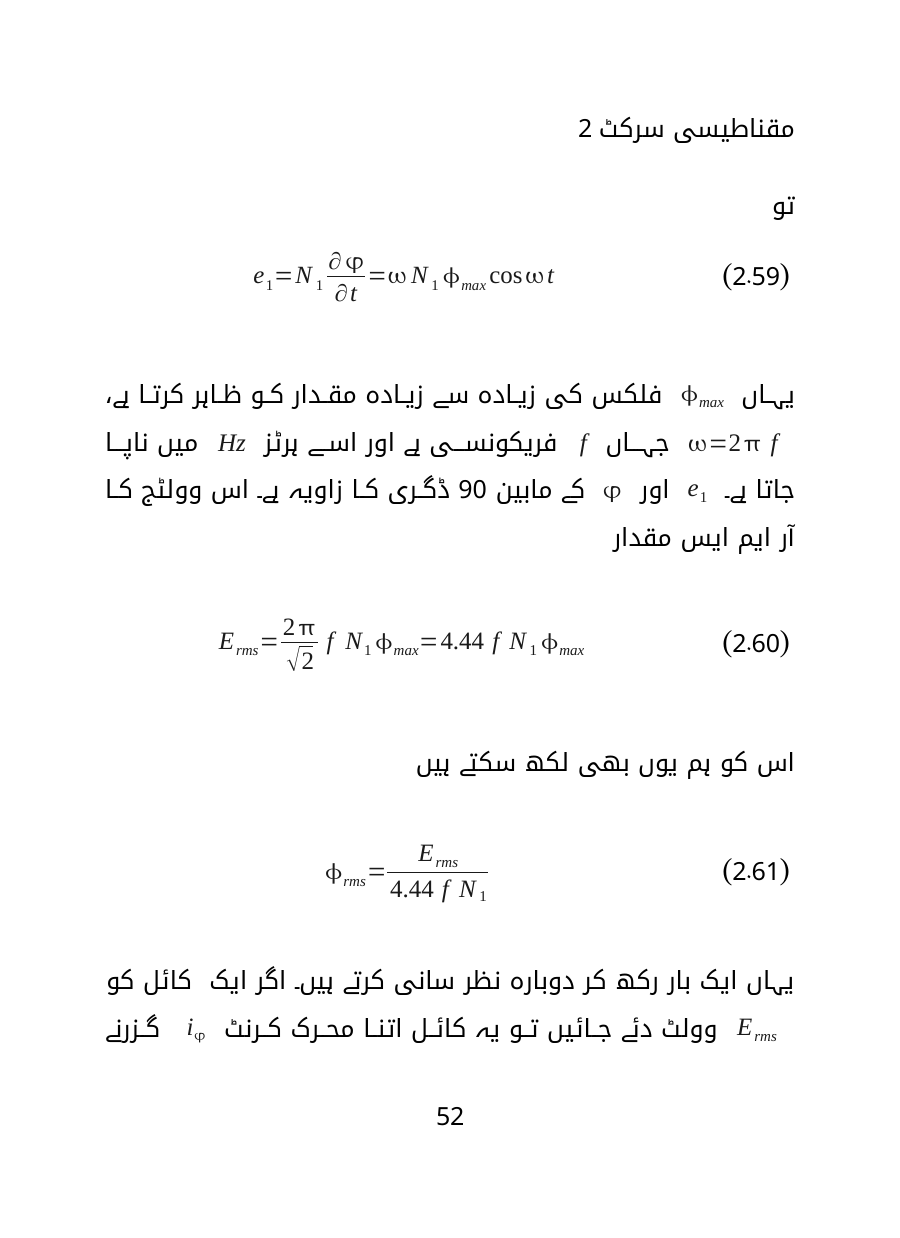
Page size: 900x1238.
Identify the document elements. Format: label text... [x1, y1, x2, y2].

table_header [105, 242, 694, 325]
text اس کو ہم یوں بھی لکھ سکتے ہیں [105, 739, 795, 787]
text یہاں ایک بار رکھ کر دوبارہ نظر سانی کرتے ہیں۔ اگر ایک کائل کووولٹ دئے جائیں تو یہ کائل اتنا محرک کرنٹ گزرنے دیتا ہے جس سے نمودار ہونے والا فلکس مساوات 2.61 میں دئے گئے فلکس کے برابر ہو۔ یہ بات نہ صرف ٹرانسفارمر بلکہ کسی بھی مقناطیسی سرکٹ کے لئے درست اور لازم ہے۔ [105, 958, 795, 1052]
table_header (2.60) [687, 608, 795, 693]
table_header [105, 608, 687, 693]
table_header [105, 833, 701, 924]
text یہاںفلکس کی زیادہ سے زیادہ مقدار کو ظاہر کرتا ہے، جہاںفریکونسی ہے اور اسے ہرٹزمیں ناپا جاتا ہے۔اورکے مابین 90 ڈگری کا زاویہ ہے۔ اس وولٹج کا آر ایم ایس مقدار [105, 372, 795, 561]
text تو [105, 182, 795, 230]
table_header (2.61) [701, 833, 795, 924]
table_header (2.59) [694, 242, 795, 325]
